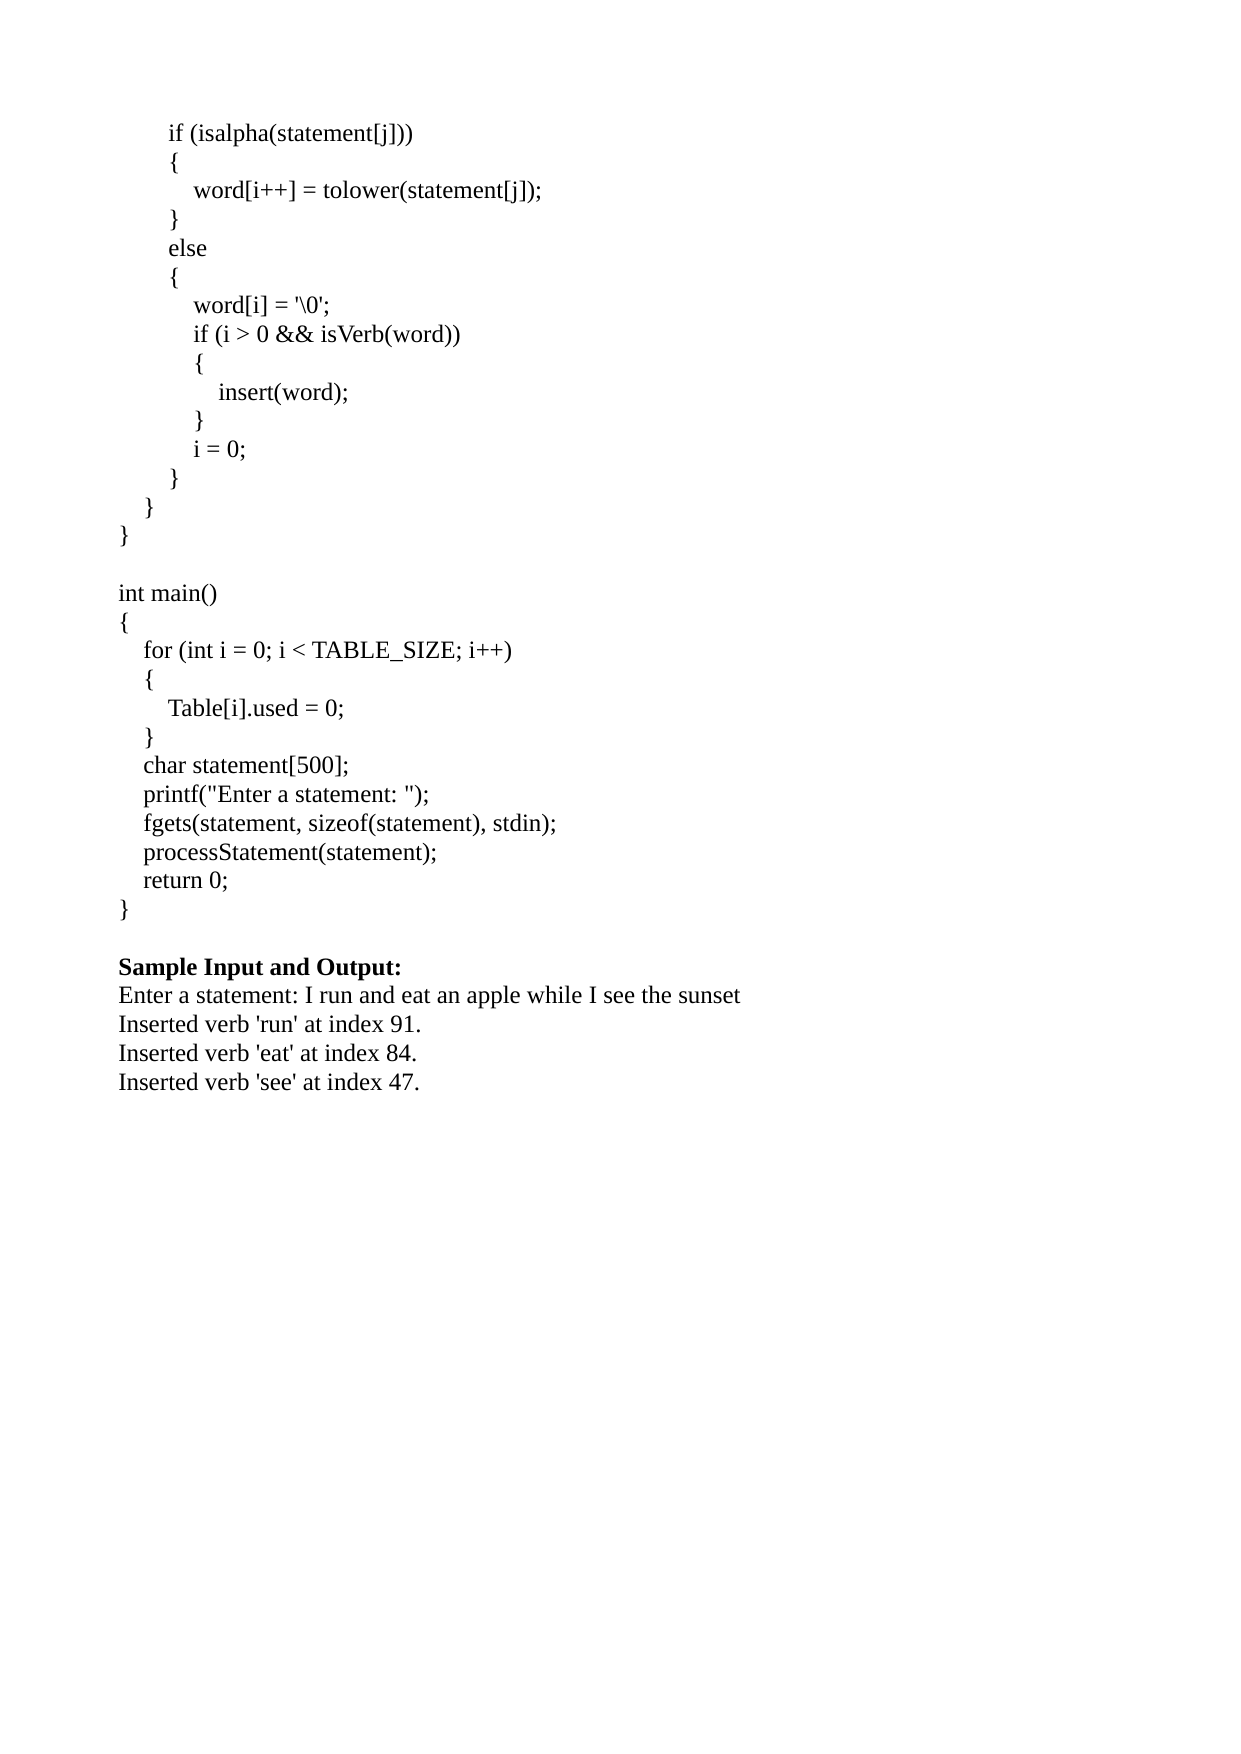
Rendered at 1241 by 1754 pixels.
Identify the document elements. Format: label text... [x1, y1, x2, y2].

text { [118, 348, 1122, 377]
text { [118, 262, 1122, 291]
text return 0; [118, 866, 1122, 894]
text char statement[500]; [118, 751, 1122, 779]
text } [118, 463, 1122, 492]
text Inserted verb 'eat' at index 84. [118, 1038, 1122, 1067]
text word[i++] = tolower(statement[j]); [118, 176, 1122, 204]
text else [118, 233, 1122, 262]
text Inserted verb 'see' at index 47. [118, 1067, 1122, 1096]
text } [118, 894, 1122, 923]
text { [118, 664, 1122, 693]
text { [118, 607, 1122, 636]
text fgets(statement, sizeof(statement), stdin); [118, 808, 1122, 837]
text insert(word); [118, 377, 1122, 406]
text } [118, 406, 1122, 434]
text } [118, 204, 1122, 233]
text int main() [118, 578, 1122, 607]
text processStatement(statement); [118, 837, 1122, 866]
text Table[i].used = 0; [118, 693, 1122, 722]
text Sample Input and Output: Enter a statement: I run and eat an apple while I see the sunset [118, 952, 1122, 1009]
text printf("Enter a statement: "); [118, 779, 1122, 808]
text if (i > 0 && isVerb(word)) [118, 319, 1122, 348]
text } [118, 521, 1122, 549]
text word[i] = '\0'; [118, 291, 1122, 319]
text for (int i = 0; i < TABLE_SIZE; i++) [118, 636, 1122, 664]
text i = 0; [118, 434, 1122, 463]
text { [118, 147, 1122, 176]
text } [118, 722, 1122, 751]
text if (isalpha(statement[j])) [118, 118, 1122, 147]
text } [118, 492, 1122, 521]
text Inserted verb 'run' at index 91. [118, 1009, 1122, 1038]
